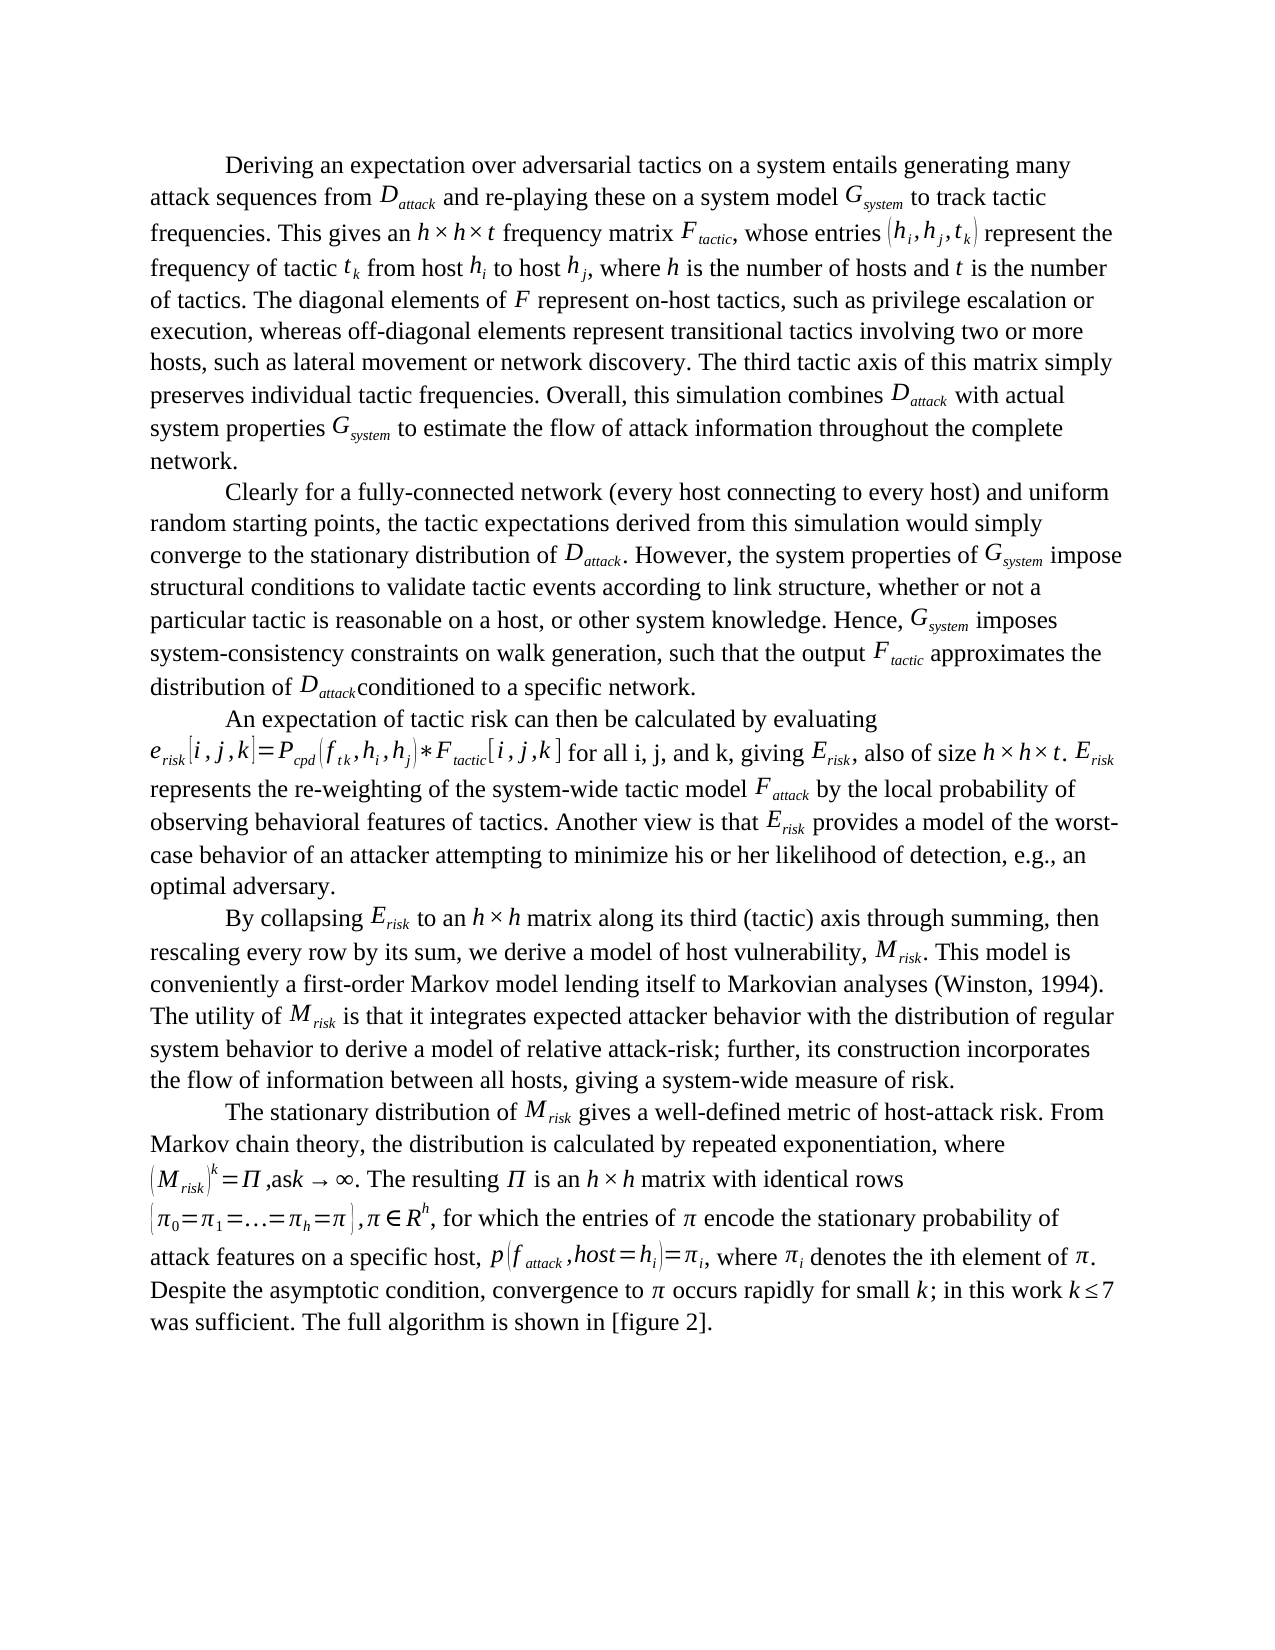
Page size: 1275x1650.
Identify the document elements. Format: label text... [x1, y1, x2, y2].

text An expectation of tactic risk can then be calculated by evaluating for all i, j, and k, giving , also of size . represents the re-weighting of the system-wide tactic model by the local probability of observing behavioral features of tactics. Another view is that provides a model of the worst-case behavior of an attacker attempting to minimize his or her likelihood of detection, e.g., an optimal adversary. [150, 704, 1125, 899]
text The stationary distribution of gives a well-defined metric of host-attack risk. From Markov chain theory, the distribution is calculated by repeated exponentiation, where as. The resulting is an matrix with identical rows , for which the entries of encode the stationary probability of attack features on a specific host, , where denotes the ith element of . Despite the asymptotic condition, convergence to occurs rapidly for small ; in this work was sufficient. The full algorithm is shown in [figure 2]. [150, 1096, 1125, 1335]
text By collapsing to an matrix along its third (tactic) axis through summing, then rescaling every row by its sum, we derive a model of host vulnerability, . This model is conveniently a first-order Markov model lending itself to Markovian analyses (Winston, 1994). The utility of is that it integrates expected attacker behavior with the distribution of regular system behavior to derive a model of relative attack-risk; further, its construction incorporates the flow of information between all hosts, giving a system-wide measure of risk. [150, 902, 1125, 1093]
text Deriving an expectation over adversarial tactics on a system entails generating many attack sequences from and re-playing these on a system model to track tactic frequencies. This gives an frequency matrix , whose entries represent the frequency of tactic from host to host , where is the number of hosts and is the number of tactics. The diagonal elements of represent on-host tactics, such as privilege escalation or execution, whereas off-diagonal elements represent transitional tactics involving two or more hosts, such as lateral movement or network discovery. The third tactic axis of this matrix simply preserves individual tactic frequencies. Overall, this simulation combines with actual system properties to estimate the flow of attack information throughout the complete network. [150, 150, 1125, 474]
text Clearly for a fully-connected network (every host connecting to every host) and uniform random starting points, the tactic expectations derived from this simulation would simply converge to the stationary distribution of . However, the system properties of impose structural conditions to validate tactic events according to link structure, whether or not a particular tactic is reasonable on a host, or other system knowledge. Hence, imposes system-consistency constraints on walk generation, such that the output approximates the distribution of conditioned to a specific network. [150, 477, 1125, 702]
